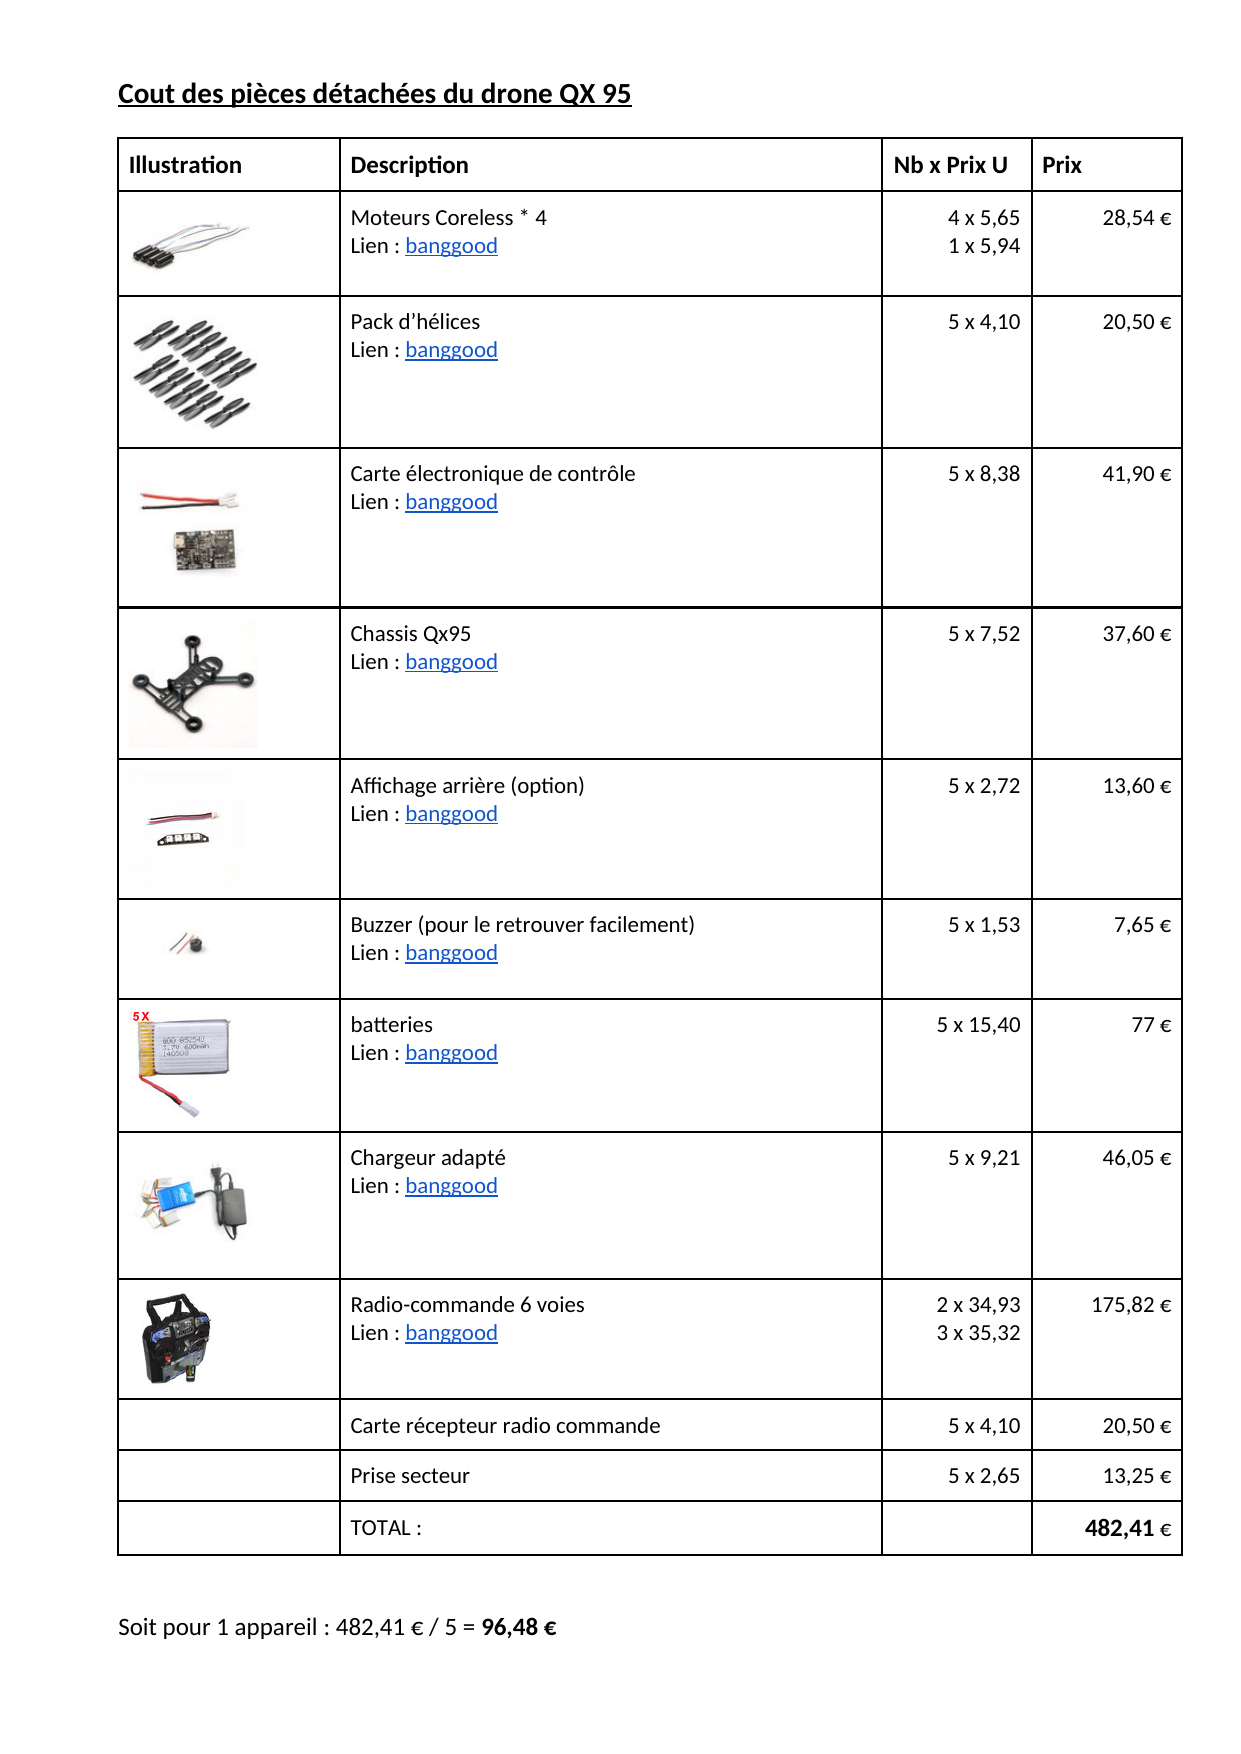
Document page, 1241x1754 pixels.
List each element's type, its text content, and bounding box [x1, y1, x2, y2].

table_cell [119, 1280, 339, 1398]
table_cell Carte récepteur radio commande [341, 1400, 881, 1449]
table_cell 5 x 1,53 [883, 900, 1031, 997]
table_cell 482,41 € [1033, 1502, 1181, 1553]
text Soit pour 1 appareil : 482,41 € / 5 = 96,48 € [118, 1611, 1165, 1642]
table_cell Carte électronique de contrôle Lien : banggood [341, 449, 881, 606]
table_cell [119, 192, 339, 295]
picture [128, 307, 258, 437]
table_cell 5 x 15,40 [883, 1000, 1031, 1131]
table_cell [119, 449, 339, 606]
table_cell Buzzer (pour le retrouver facilement) Lien : banggood [341, 900, 881, 997]
table_cell 28,54 € [1033, 192, 1181, 295]
table_cell 37,60 € [1033, 609, 1181, 758]
table_cell 5 x 4,10 [883, 1400, 1031, 1449]
table_cell [119, 760, 339, 897]
table_cell 4 x 5,65 1 x 5,94 [883, 192, 1031, 295]
table_cell 20,50 € [1033, 1400, 1181, 1449]
table_header Description [341, 139, 881, 190]
table_cell 175,82 € [1033, 1280, 1181, 1398]
table_cell [119, 1451, 339, 1500]
table_cell [119, 609, 339, 758]
table_cell 20,50 € [1033, 297, 1181, 447]
picture [128, 618, 258, 748]
picture [128, 770, 245, 887]
table_header Prix [1033, 139, 1181, 190]
table_cell Chargeur adapté Lien : banggood [341, 1133, 881, 1278]
table_cell Moteurs Coreless * 4 Lien : banggood [341, 192, 881, 295]
table_cell 5 x 8,38 [883, 449, 1031, 606]
table_cell Prise secteur [341, 1451, 881, 1500]
table_cell 5 x 2,72 [883, 760, 1031, 897]
table_header Illustration [119, 139, 339, 190]
table_cell 5 x 9,21 [883, 1133, 1031, 1278]
table_cell [119, 1133, 339, 1278]
table_cell batteries Lien : banggood [341, 1000, 881, 1131]
picture [128, 202, 253, 285]
table_cell Pack d’hélices Lien : banggood [341, 297, 881, 447]
table_cell 5 x 4,10 [883, 297, 1031, 447]
table_cell [119, 1502, 339, 1553]
table_cell Affichage arrière (option) Lien : banggood [341, 760, 881, 897]
table_cell 13,60 € [1033, 760, 1181, 897]
table_cell Radio-commande 6 voies Lien : banggood [341, 1280, 881, 1398]
table_cell [119, 297, 339, 447]
picture [128, 1143, 253, 1268]
table_cell TOTAL : [341, 1502, 881, 1553]
table_cell 5 x 2,65 [883, 1451, 1031, 1500]
table_cell 13,25 € [1033, 1451, 1181, 1500]
picture [128, 1010, 239, 1121]
table_cell 77 € [1033, 1000, 1181, 1131]
picture [128, 1290, 227, 1388]
table_cell [883, 1502, 1031, 1553]
table_cell 41,90 € [1033, 449, 1181, 606]
table_header Nb x Prix U [883, 139, 1031, 190]
table_cell [119, 900, 339, 997]
text Cout des pièces détachées du drone QX 95 [118, 75, 1165, 111]
table_cell 2 x 34,93 3 x 35,32 [883, 1280, 1031, 1398]
table_cell Chassis Qx95 Lien : banggood [341, 609, 881, 758]
table_cell 7,65 € [1033, 900, 1181, 997]
picture [128, 459, 266, 596]
table_cell 5 x 7,52 [883, 609, 1031, 758]
table_cell [119, 1000, 339, 1131]
table_cell [119, 1400, 339, 1449]
picture [128, 910, 255, 988]
table_cell 46,05 € [1033, 1133, 1181, 1278]
